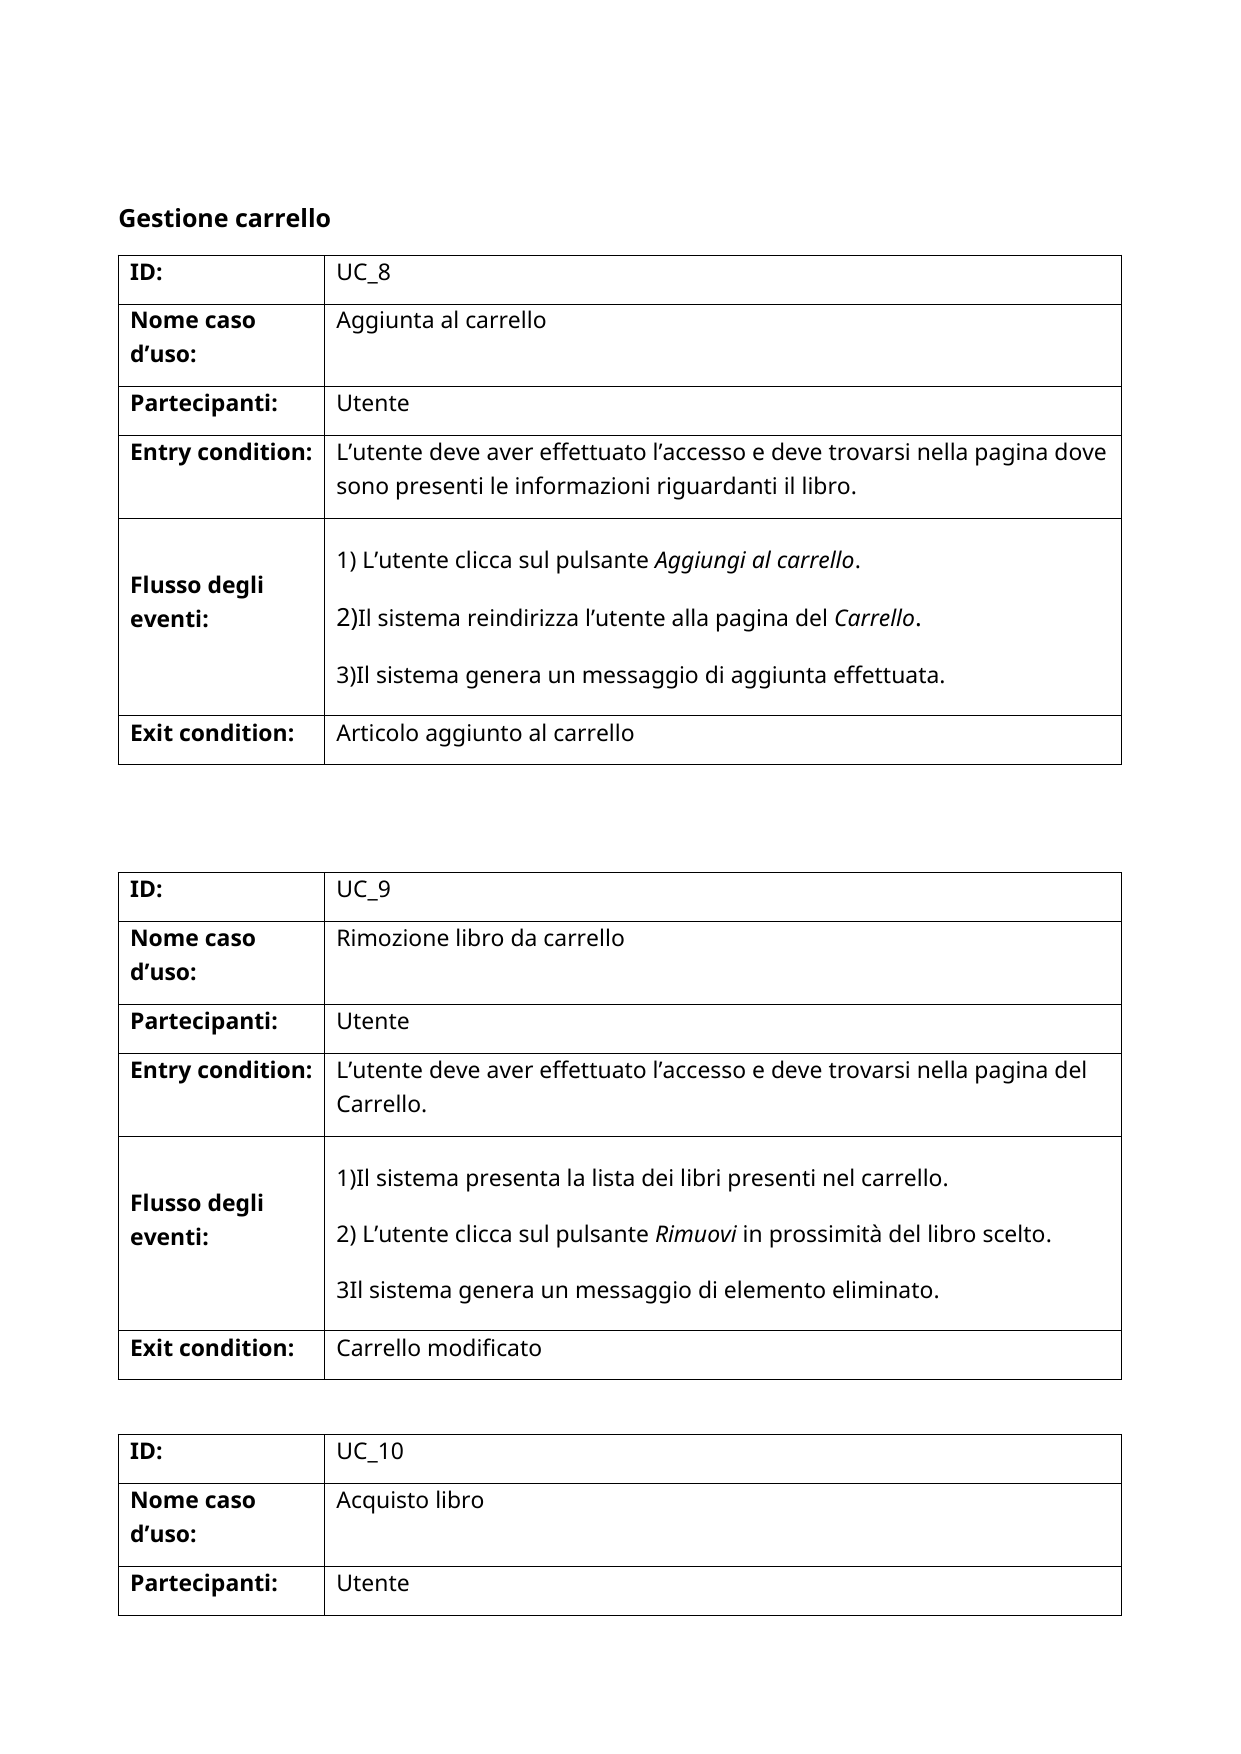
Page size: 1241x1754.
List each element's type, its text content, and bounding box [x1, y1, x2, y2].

table_cell Flusso degli eventi: [119, 1137, 324, 1330]
table_cell Acquisto libro [325, 1484, 1121, 1566]
table_cell Partecipanti: [119, 1567, 324, 1614]
table_cell Nome caso d’uso: [119, 1484, 324, 1566]
table_header ID: [119, 873, 324, 921]
table_cell Entry condition: [119, 1054, 324, 1136]
text Gestione carrello [118, 201, 1122, 235]
table_cell Entry condition: [119, 436, 324, 518]
table_cell Nome caso d’uso: [119, 922, 324, 1004]
table_header UC_8 [325, 256, 1121, 303]
table_cell Exit condition: [119, 716, 324, 764]
table_cell Carrello modificato [325, 1331, 1121, 1379]
table_cell L’utente deve aver effettuato l’accesso e deve trovarsi nella pagina del Carrello. [325, 1054, 1121, 1136]
table_cell Articolo aggiunto al carrello [325, 716, 1121, 764]
table_cell L’utente deve aver effettuato l’accesso e deve trovarsi nella pagina dove sono presenti le informazioni riguardanti il libro. [325, 436, 1121, 518]
table_cell Nome caso d’uso: [119, 305, 324, 386]
table_cell 1)Il sistema presenta la lista dei libri presenti nel carrello. 2) L’utente clicca sul pulsante Rimuovi in prossimità del libro scelto. 3Il sistema genera un messaggio di elemento eliminato. [325, 1137, 1121, 1330]
table_cell 1) L’utente clicca sul pulsante Aggiungi al carrello. 2)Il sistema reindirizza l’utente alla pagina del Carrello. 3)Il sistema genera un messaggio di aggiunta effettuata. [325, 519, 1121, 715]
table_cell Aggiunta al carrello [325, 305, 1121, 386]
table_cell Utente [325, 387, 1121, 435]
table_cell Partecipanti: [119, 1005, 324, 1053]
table_cell Flusso degli eventi: [119, 519, 324, 715]
table_header UC_9 [325, 873, 1121, 921]
table_cell Utente [325, 1567, 1121, 1614]
table_header ID: [119, 1435, 324, 1483]
table_cell Exit condition: [119, 1331, 324, 1379]
table_cell Utente [325, 1005, 1121, 1053]
table_header ID: [119, 256, 324, 303]
table_cell Rimozione libro da carrello [325, 922, 1121, 1004]
table_cell Partecipanti: [119, 387, 324, 435]
table_header UC_10 [325, 1435, 1121, 1483]
